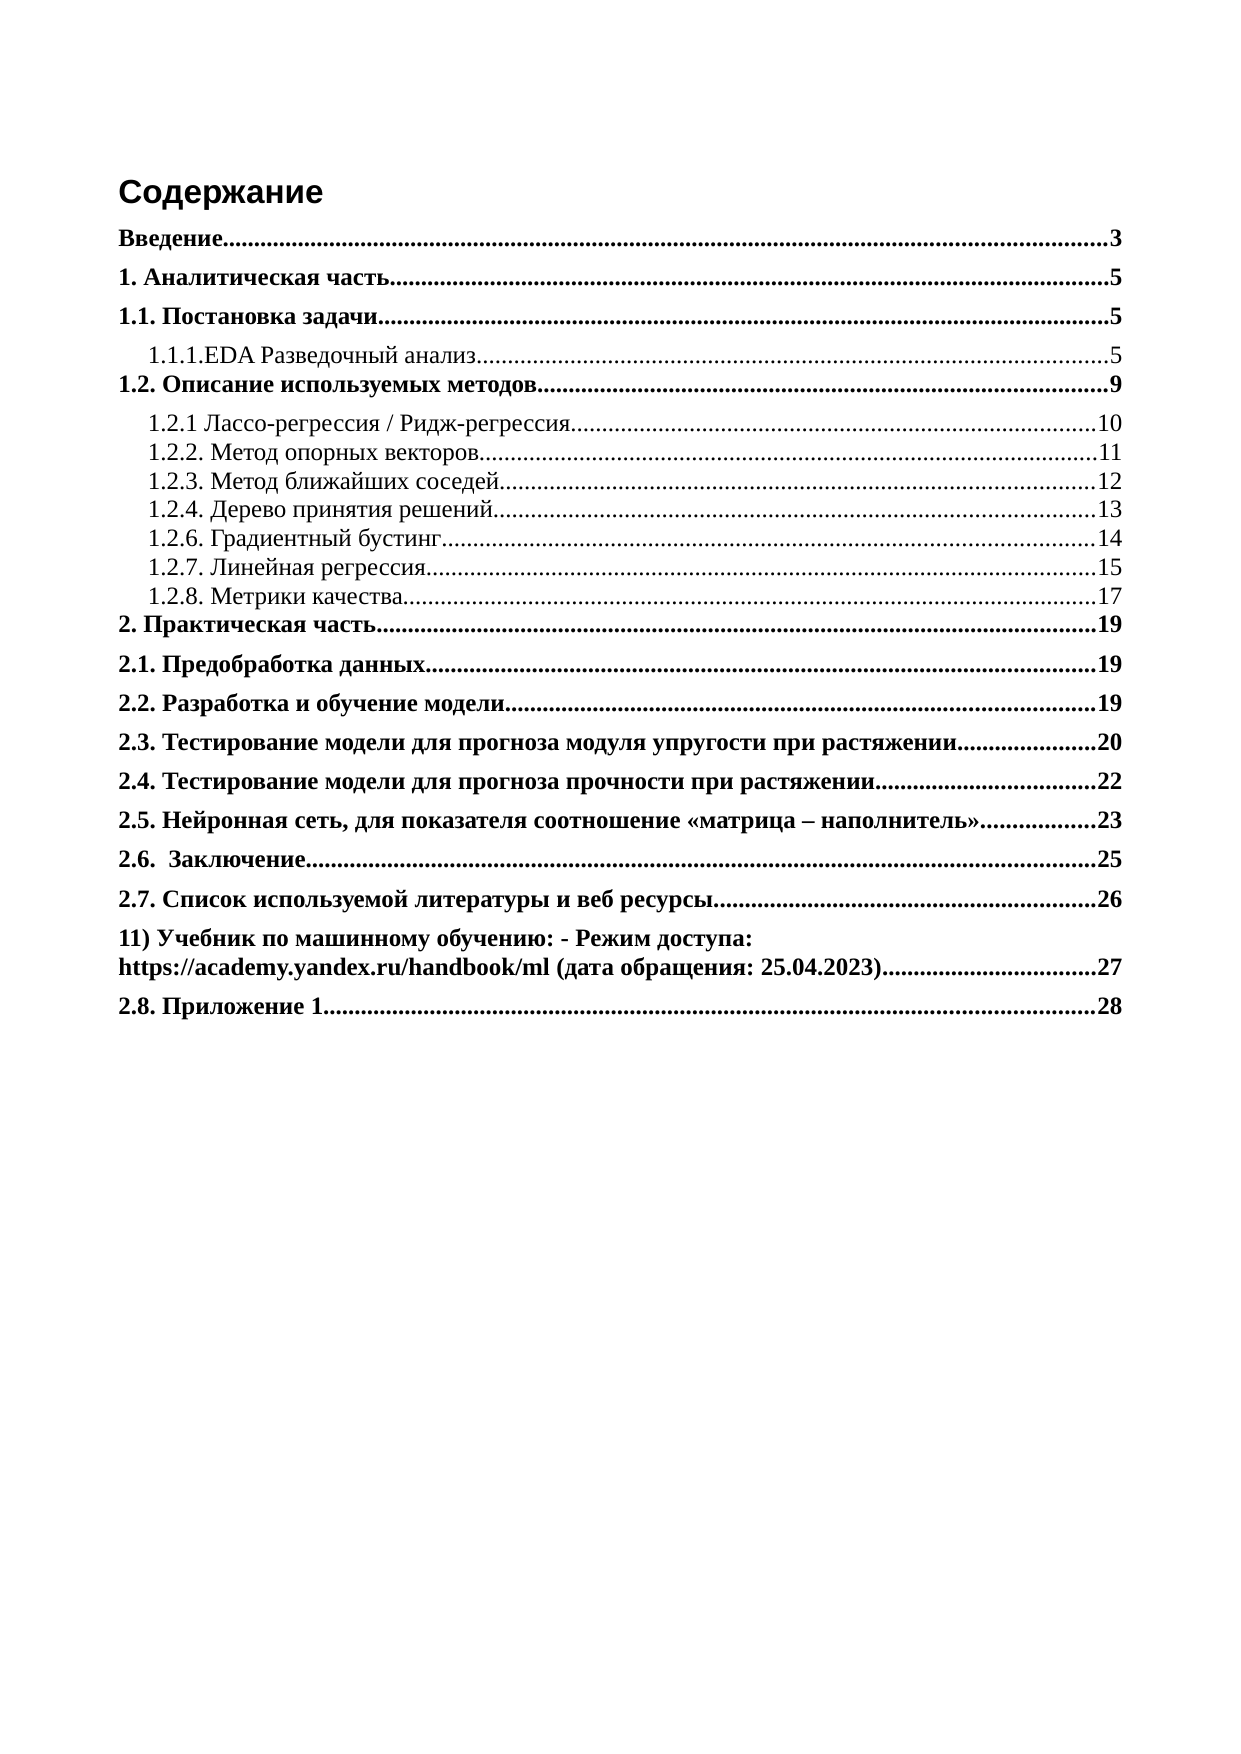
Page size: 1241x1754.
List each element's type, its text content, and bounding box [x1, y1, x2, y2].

text 2.4. Тестирование модели для прогноза прочности при растяжении 22 [118, 766, 1122, 795]
text 1.2.4. Дерево принятия решений 13 [148, 494, 1122, 523]
text 2.3. Тестирование модели для прогноза модуля упругости при растяжении 20 [118, 727, 1122, 756]
text 1.2.2. Метод опорных векторов 11 [148, 437, 1122, 466]
text 1.2.6. Градиентный бустинг 14 [148, 523, 1122, 552]
text 2.7. Список используемой литературы и веб ресурсы. 26 [118, 884, 1122, 912]
text 2.1. Предобработка данных 19 [118, 649, 1122, 677]
text 11) Учебник по машинному обучению: - Режим доступа: https://academy.yandex.ru/handbook/ml (дата обращения: 25.04.2023) 27 [118, 923, 1122, 980]
text 1.1.1.EDA Разведочный анализ 5 [148, 340, 1122, 369]
text 1.2.7. Линейная регрессия 15 [148, 552, 1122, 581]
text 2.6. Заключение 25 [118, 844, 1122, 873]
text 1. Аналитическая часть 5 [118, 262, 1122, 291]
text 1.2.1 Лассо-регрессия / Ридж-регрессия 10 [148, 408, 1122, 437]
text 2.2. Разработка и обучение модели 19 [118, 688, 1122, 717]
text 2.5. Нейронная сеть, для показателя соотношение «матрица – наполнитель». 23 [118, 805, 1122, 834]
text 2.8. Приложение 1 28 [118, 991, 1122, 1019]
text 1.2.8. Метрики качества 17 [148, 581, 1122, 609]
text 1.2. Описание используемых методов 9 [118, 369, 1122, 398]
text 2. Практическая часть 19 [118, 609, 1122, 638]
subtitle Содержание [118, 172, 1122, 210]
text 1.2.3. Метод ближайших соседей 12 [148, 466, 1122, 494]
text 1.1. Постановка задачи 5 [118, 301, 1122, 330]
text Введение 3 [118, 223, 1122, 252]
